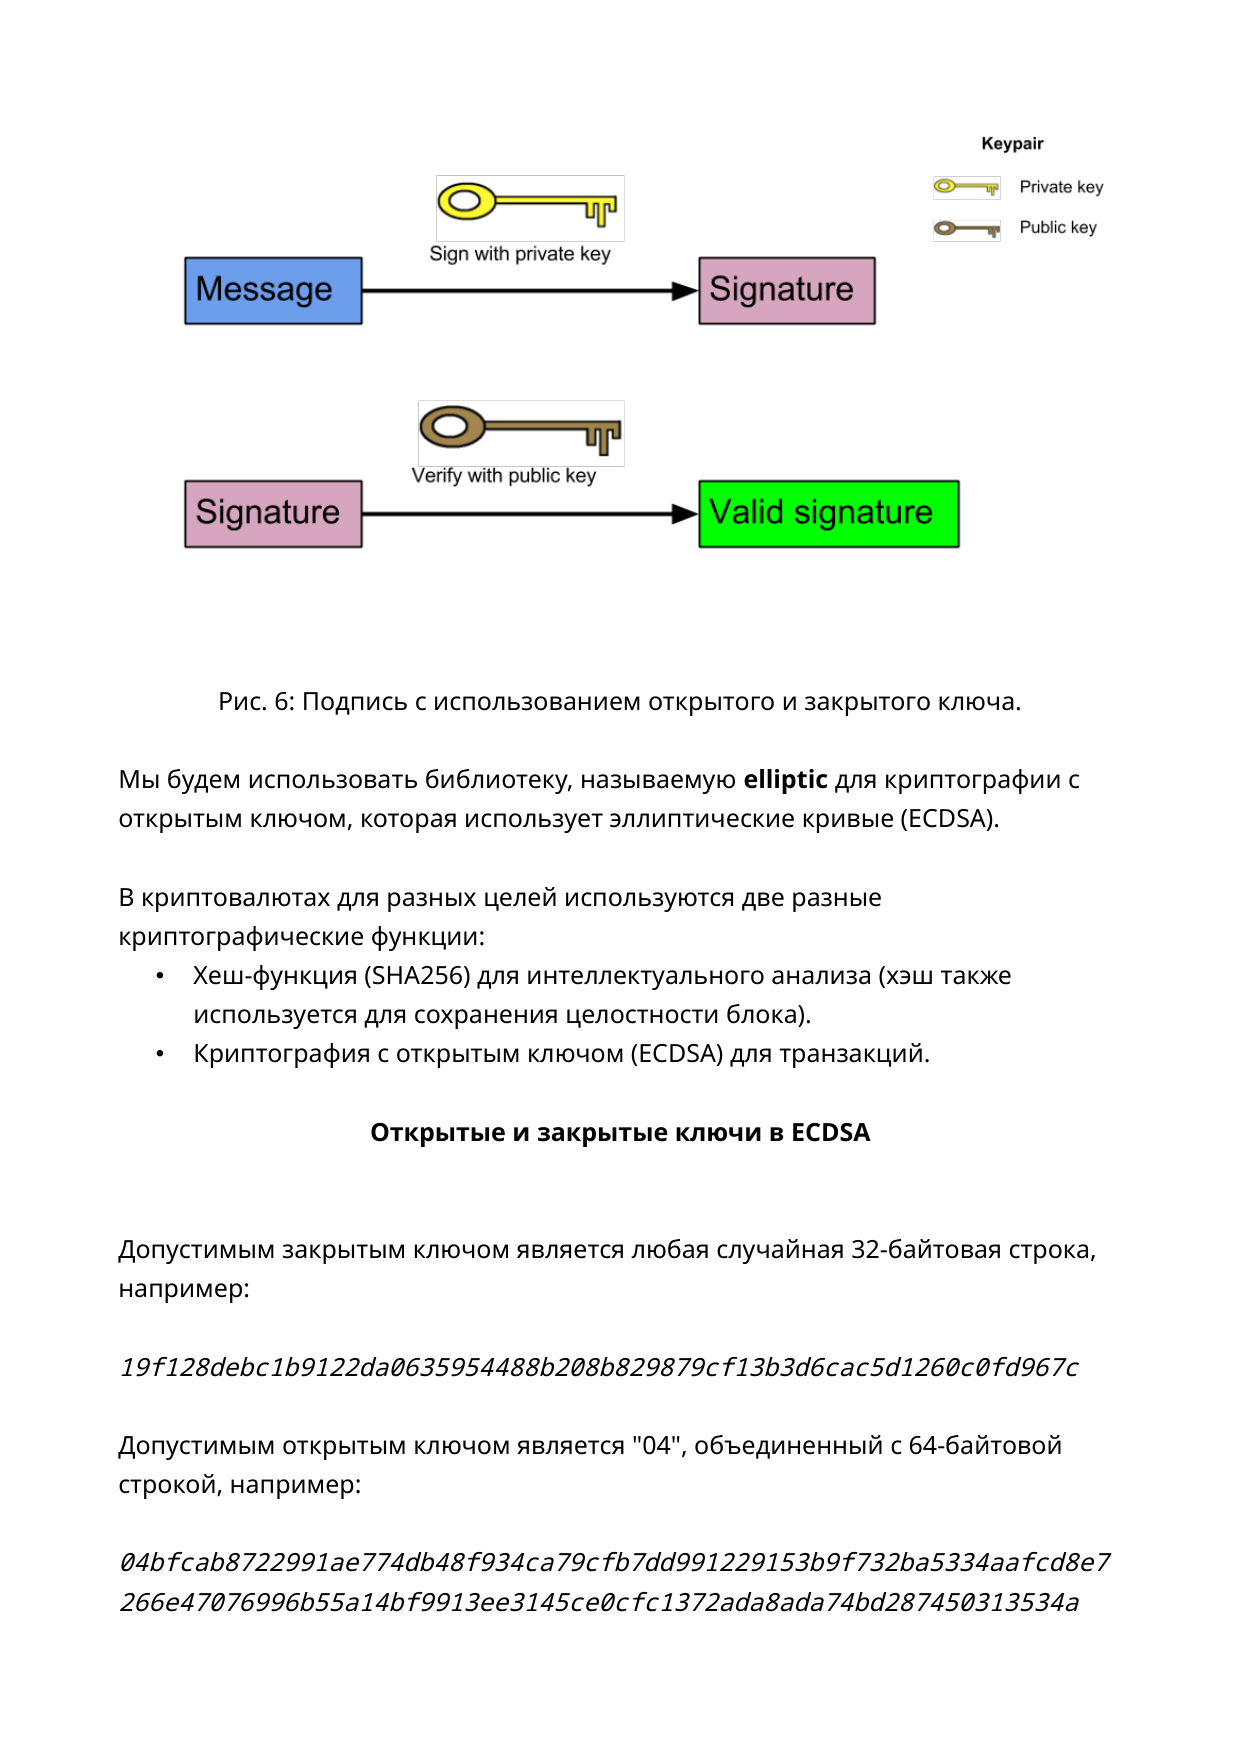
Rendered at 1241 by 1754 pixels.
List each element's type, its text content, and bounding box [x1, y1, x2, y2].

text Рис. 6: Подпись с использованием открытого и закрытого ключа. [118, 683, 1122, 717]
text 04bfcab8722991ae774db48f934ca79cfb7dd991229153b9f732ba5334aafcd8e7266e47076996b55a14bf9913ee3145ce0cfc1372ada8ada74bd287450313534a [118, 1545, 1122, 1618]
text Допустимым открытым ключом является "04", объединенный с 64-байтовой строкой, например: [118, 1428, 1122, 1501]
list Хеш-функция (SHA256) для интеллектуального анализа (хэш также используется для сохранения целостности блока). [156, 958, 1122, 1031]
text 19f128debc1b9122da0635954488b208b829879cf13b3d6cac5d1260c0fd967c [118, 1349, 1122, 1383]
list Криптография с открытым ключом (ECDSA) для транзакций. [156, 1036, 1122, 1070]
text В криптовалютах для разных целей используются две разные криптографические функции: [118, 879, 1122, 952]
picture [118, 118, 1123, 640]
text Мы будем использовать библиотеку, называемую elliptic для криптографии с открытым ключом, которая использует эллиптические кривые (ECDSA). [118, 762, 1122, 835]
text Допустимым закрытым ключом является любая случайная 32-байтовая строка, например: [118, 1232, 1122, 1305]
text Открытые и закрытые ключи в ECDSA [118, 1114, 1122, 1148]
